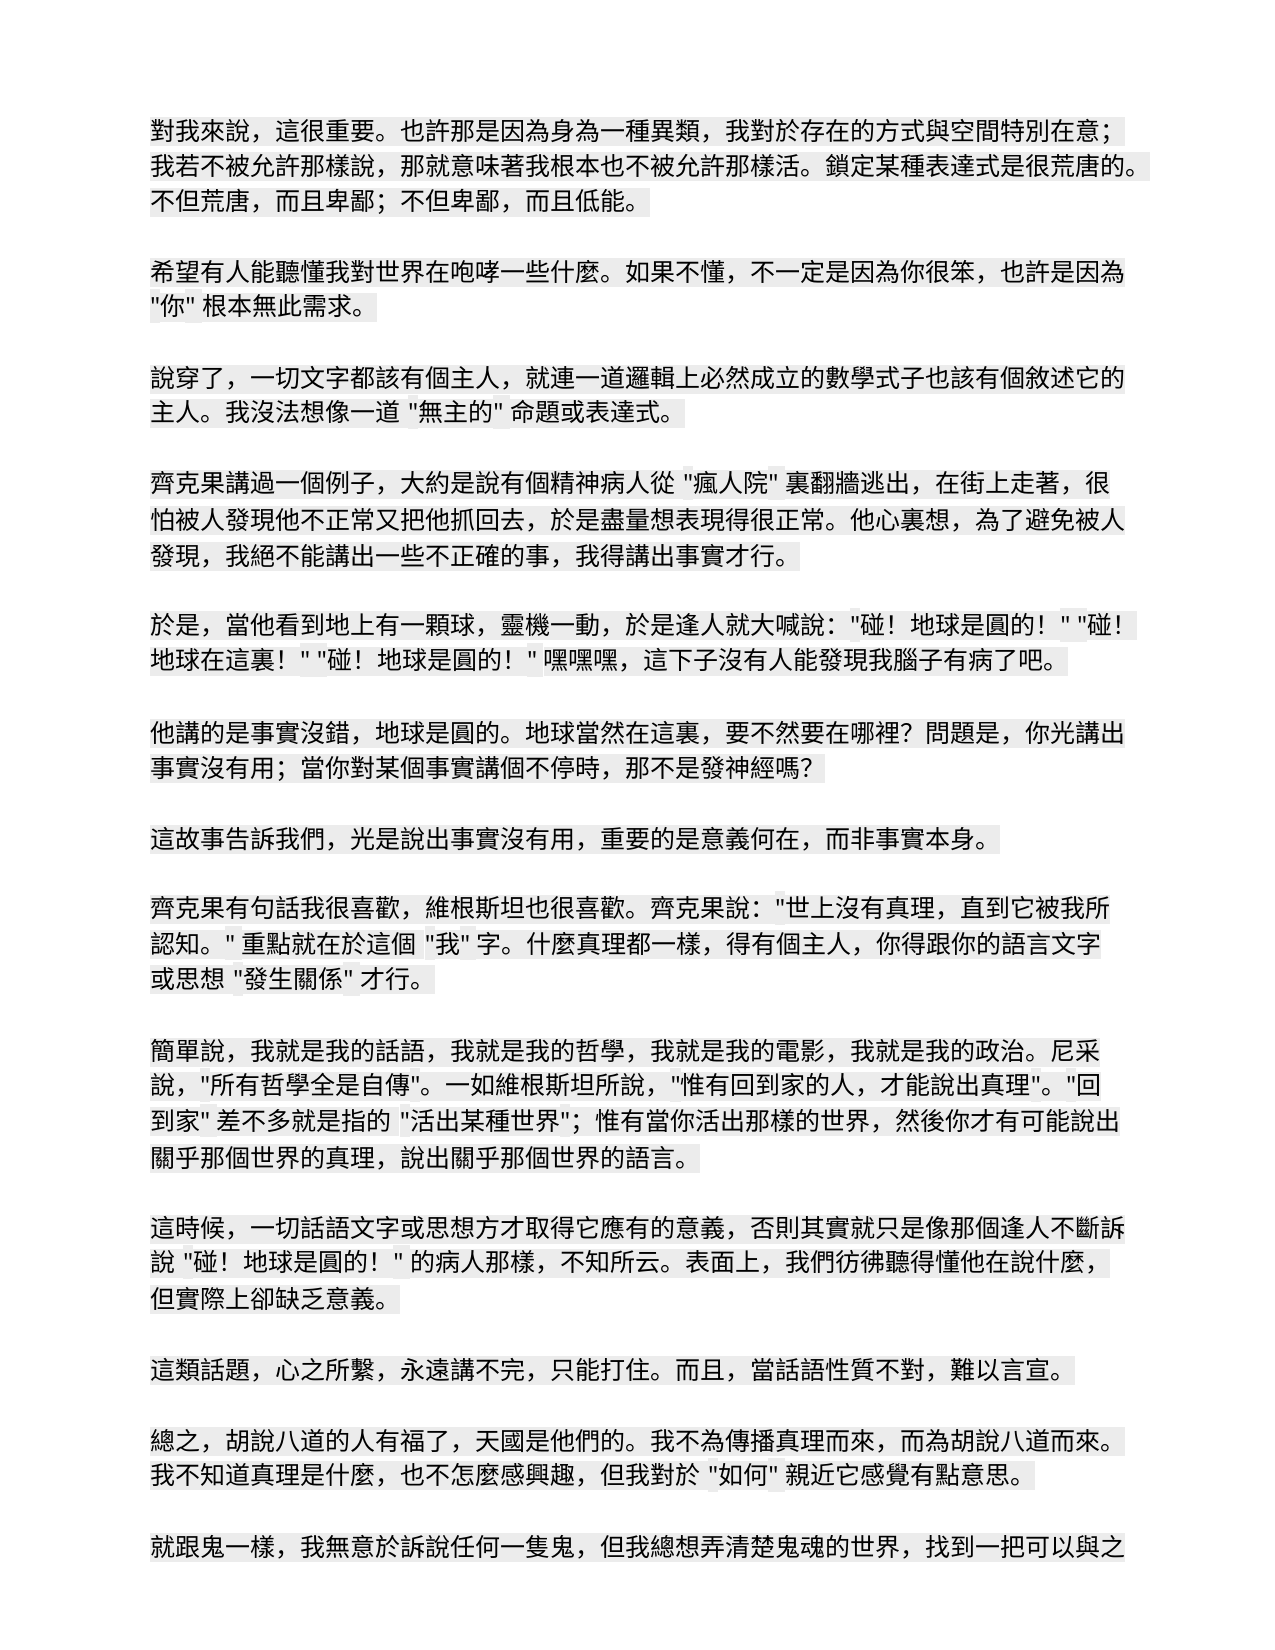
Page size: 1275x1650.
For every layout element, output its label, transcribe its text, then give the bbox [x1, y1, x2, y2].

text 我一生最大的敵人 陳真 2021. 10. 21. 對於王孟源說的某些部份，我並不認同。寫個東西不過就跟講話差不多，哪有那麼多規矩？倒掉腦殘瞎掰的 "洗澡水" 的同時，可別把裏頭的 "嬰兒" 也給一併倒掉了。 就先這麼說吧。今天，如果我們是在進行一種 "學術性" 的哲學論證，那似乎就跟數學與邏輯幾乎沒兩樣了。但是，"幾乎" 沒兩樣，實際上還是兩樣，兩種截然不同的思維。一是演繹，一是推論或論證，差之毫釐，失之千里；演繹世界是沒有思考空間的，何況議論。 但是，那些真正偉大的哲學 (或說思想)，卻非如此，既非演繹，亦非推論與論證，當然，它也不是什麼意識流。許多時候，它比較像是一種描述，就像博物館解說員或傳教士那樣(維根斯坦對自己的哲學屬性的比喻)，透過各種隱喻、例子、想像或笑話等等等，以一種破破碎碎、片片斷斷的方式，進行描述與說服的工作，讓人們獲得一種觀看世界的 "眼光" (a way of seeing)，而非獲得某種特定觀點或意見。 更多時候，維根斯坦認為自己的千萬字哲學筆記不過就只是一個關乎 "個人痛苦" 的 "日記"。你想，哪個傻蛋寫日記會採取什麼推理與幾段式論證？ 一，明白了邏輯演繹。二，明白了哲學或思想之描述性與詩一般的隱喻屬性。三，明白了某種所謂學術語言(例如某些社會科學或分析性哲學) 的 "非因果關係性" 推論之論證 (argument)方式。四，明白了自然科學例如醫學、化學之歸納式實證方式(不必然為因果關係)。那麼，五呢？關於人事物的表達式呢？當然是一、二、三、四統統都行，anything goes！倘若硬要說只能採取哪一種表達式，那真的很反智，很荒唐。 其中，在我看來，理性程度最低，卻又往往自以為陳述了 "真理" 的一種表達式，便是第三種。簡單說就是論述兮兮。真的是傻到爆，因為實際上他根本不需要跑那些無謂的SOP(of Arguments)，照樣也能把想法說出來，而且能說得更多、更好且更具內涵。 許多時候，這樣一種論證方式不但不必要，甚且不可能，因為它背後儼然預設了一整套既定的假設，認定研究對象是一種線性的東西，而且就像火車車廂那樣，一節接一節。 但是，真理(truth)也好，真實(reality)也罷，恐怕不是長得像香腸那樣一條一條，更不用說往往深刻幽微難以言喻的思想，怎麼會長得一條一條的呢？上帝有這麼無能嗎？而且還很乖哦，每一條真理香腸之間，居然還互相約定好，採用某種通關密碼式的關係給連結起來。這樣一種世界觀或真理觀，我無法想像它會是真實的。 有些話寫過無數遍，我也不好意思再重覆講。簡單這麼說，概念是個網，是個家族，往無數不同方向交錯縱橫。真理或真實並不是長成一條一條像香腸的模樣。那比較像是一種自欺欺人的假設，透過某種幼稚的所謂推論，讓自己以為自己彷彿真的懂了什麼或發現了什麼。 傅科的歷史分析應該還頗具啟發性吧？但是你看，它跳躍，破碎而獨斷，哪需要什麼嚴謹的什麼幾段式論證？你看維根斯坦很推崇的"西方的沒落" (The Decline of the West)一書，Spengler 就像在訴說一個童話故事那樣，情節與情節之間，並非依據什麼幾段式論證而產生。 從另一個顯而易見的角度來看也一樣，那樣一種論證，不但不必要，甚且不可能。比方說，做為一個某種世界的 "圈內人"，你所理解的圈內人事物，難道真的是傻到從論證而來？那是 "人工腦" 的運作方式，不是人腦。 就比方說你談你的家人或小孩或親友們，在這個 "圈子" 中，你的一切 "知識" 或 "信念" (belief)，難道是從論證而來？而非透過漫長豐富的 "親知" 所得與經驗、證詞與直覺？ 特別是所謂政治，無非就是關乎世上一切人事物的總和，往往就像一種道德陳述或美學 "命題"，許多時候它甚至是一種命令句，表達一種願望，一種期待，乃至一種情緒或情感。 我並不是說那樣一種關於政治或社會的所謂論述(亦即第三種表達式)全然不可行。我只是說它理性程度並不高，而且往往難以適用活生生的世界，許多時候感覺真的是很傻逼。並不是因為說它說錯了什麼，而是因為那真的很傻，很幼稚；把想說的話，像個傻逼似的，故意繞一大圈，然後再裝模作樣地講出來，做出驚訝狀，彷彿經此一論證，經此繞一大圈，還真的 "發現" 了什麼似的。 其實你什麼也沒發現，你只是把早已存在的一己結論，裝神弄鬼地重新再說一遍而已。 曾經有個人去買鞋，忘了帶把尺，居然還跑回家拿。其實，他只要帶著自己的 "腳" 去買鞋就行了，但他卻硬要回家拿尺。事實上，他只需直接穿上鞋子試一試就行了，不需要先量一下尺寸，然後再根據尺寸來 "推論" 或 "論證" 出哪雙鞋才是 "真理"。 這些事說來話長，關乎某種語言的實證性，非常複雜，難以言盡。有興趣者，不妨參考Peter Winch 的書。 簡單說，表達式本身是無辜的，但是，什麼樣的 "語言"，就適用於什麼樣的世界；什麼樣的表達，就能說出何種屬性的想法。 表達式本身無辜，許多時候是關乎表達式的誤用。精神醫學也常有類似問題，明明是虛無飄渺的心靈概念與人際幽微，或是明明是具有實證意義的一個活生生的大腦與人體，卻引用不恰當的表達式，把生命與心靈之靈活豐盛與複雜及不可知，講得好像只是在談論一個手錶似的，滴滴答答根據某個機械原理在運作。 我對那些論述兮兮卻又不過只是不斷自我引用的所謂論證，總覺得很可笑，真的是傻到爆！那就好像十七世紀法國劇作家莫里哀(Molière) 的一齣戲所嘲笑的：一群醫生考官問考生說："請問安眠藥為何能讓人入睡啊？" 考生回答說："因為它會產生安眠作用啊。" 考官聽了很滿意，齊聲高歌說："答得好啊！答得妙！歡迎歡迎，歡迎加入醫界的行列！" 越說越遠了，回歸正題。 套句 "很維根斯坦" 的話來說，有多少種活著的方式，就有多少種表達式。如果說我這一生曾經企圖想要捍衛一些什麼，那麼，這就是了。如果我這一生，經常想要鬥爭一些什麼，那就是各種冒牌的、誤用與濫用的表達式。 對我來說，這很重要。也許那是因為身為一種異類，我對於存在的方式與空間特別在意；我若不被允許那樣說，那就意味著我根本也不被允許那樣活。鎖定某種表達式是很荒唐的。不但荒唐，而且卑鄙；不但卑鄙，而且低能。 希望有人能聽懂我對世界在咆哮一些什麼。如果不懂，不一定是因為你很笨，也許是因為 "你" 根本無此需求。 說穿了，一切文字都該有個主人，就連一道邏輯上必然成立的數學式子也該有個敘述它的主人。我沒法想像一道 "無主的" 命題或表達式。 齊克果講過一個例子，大約是說有個精神病人從 "瘋人院" 裏翻牆逃出，在街上走著，很怕被人發現他不正常又把他抓回去，於是盡量想表現得很正常。他心裏想，為了避免被人發現，我絕不能講出一些不正確的事，我得講出事實才行。 於是，當他看到地上有一顆球，靈機一動，於是逢人就大喊說："碰！地球是圓的！" "碰！地球在這裏！" "碰！地球是圓的！" 嘿嘿嘿，這下子沒有人能發現我腦子有病了吧。 他講的是事實沒錯，地球是圓的。地球當然在這裏，要不然要在哪裡？問題是，你光講出事實沒有用；當你對某個事實講個不停時，那不是發神經嗎？ 這故事告訴我們，光是說出事實沒有用，重要的是意義何在，而非事實本身。 齊克果有句話我很喜歡，維根斯坦也很喜歡。齊克果說："世上沒有真理，直到它被我所認知。" 重點就在於這個 "我" 字。什麼真理都一樣，得有個主人，你得跟你的語言文字或思想 "發生關係" 才行。 簡單說，我就是我的話語，我就是我的哲學，我就是我的電影，我就是我的政治。尼采說，"所有哲學全是自傳"。一如維根斯坦所說，"惟有回到家的人，才能說出真理"。"回到家" 差不多就是指的 "活出某種世界"；惟有當你活出那樣的世界，然後你才有可能說出關乎那個世界的真理，說出關乎那個世界的語言。 這時候，一切話語文字或思想方才取得它應有的意義，否則其實就只是像那個逢人不斷訴說 "碰！地球是圓的！" 的病人那樣，不知所云。表面上，我們彷彿聽得懂他在說什麼，但實際上卻缺乏意義。 這類話題，心之所繫，永遠講不完，只能打住。而且，當話語性質不對，難以言宣。 總之，胡說八道的人有福了，天國是他們的。我不為傳播真理而來，而為胡說八道而來。我不知道真理是什麼，也不怎麼感興趣，但我對於 "如何" 親近它感覺有點意思。 就跟鬼一樣，我無意於訴說任何一隻鬼，但我總想弄清楚鬼魂的世界，找到一把可以與之親近的鑰匙。 詩般語言，知者無罪，不知者方才有罪；把詩詞、把胡說八道、把浮想聯翩當成呈堂證供，是會讓法官抓狂的。那是政客的玩法，不是詩人的原罪。 Emir Kusturica 說，他 "這輩子最大的敵人就是naturalism"。什麼是naturalism？簡單說就是把原本幽微難測、混沌說不清的，講得滴滴答答，講得纖毫畢露，講得好像真的一樣。 此言甚是，我心亦然。 [150, 75, 1125, 1562]
